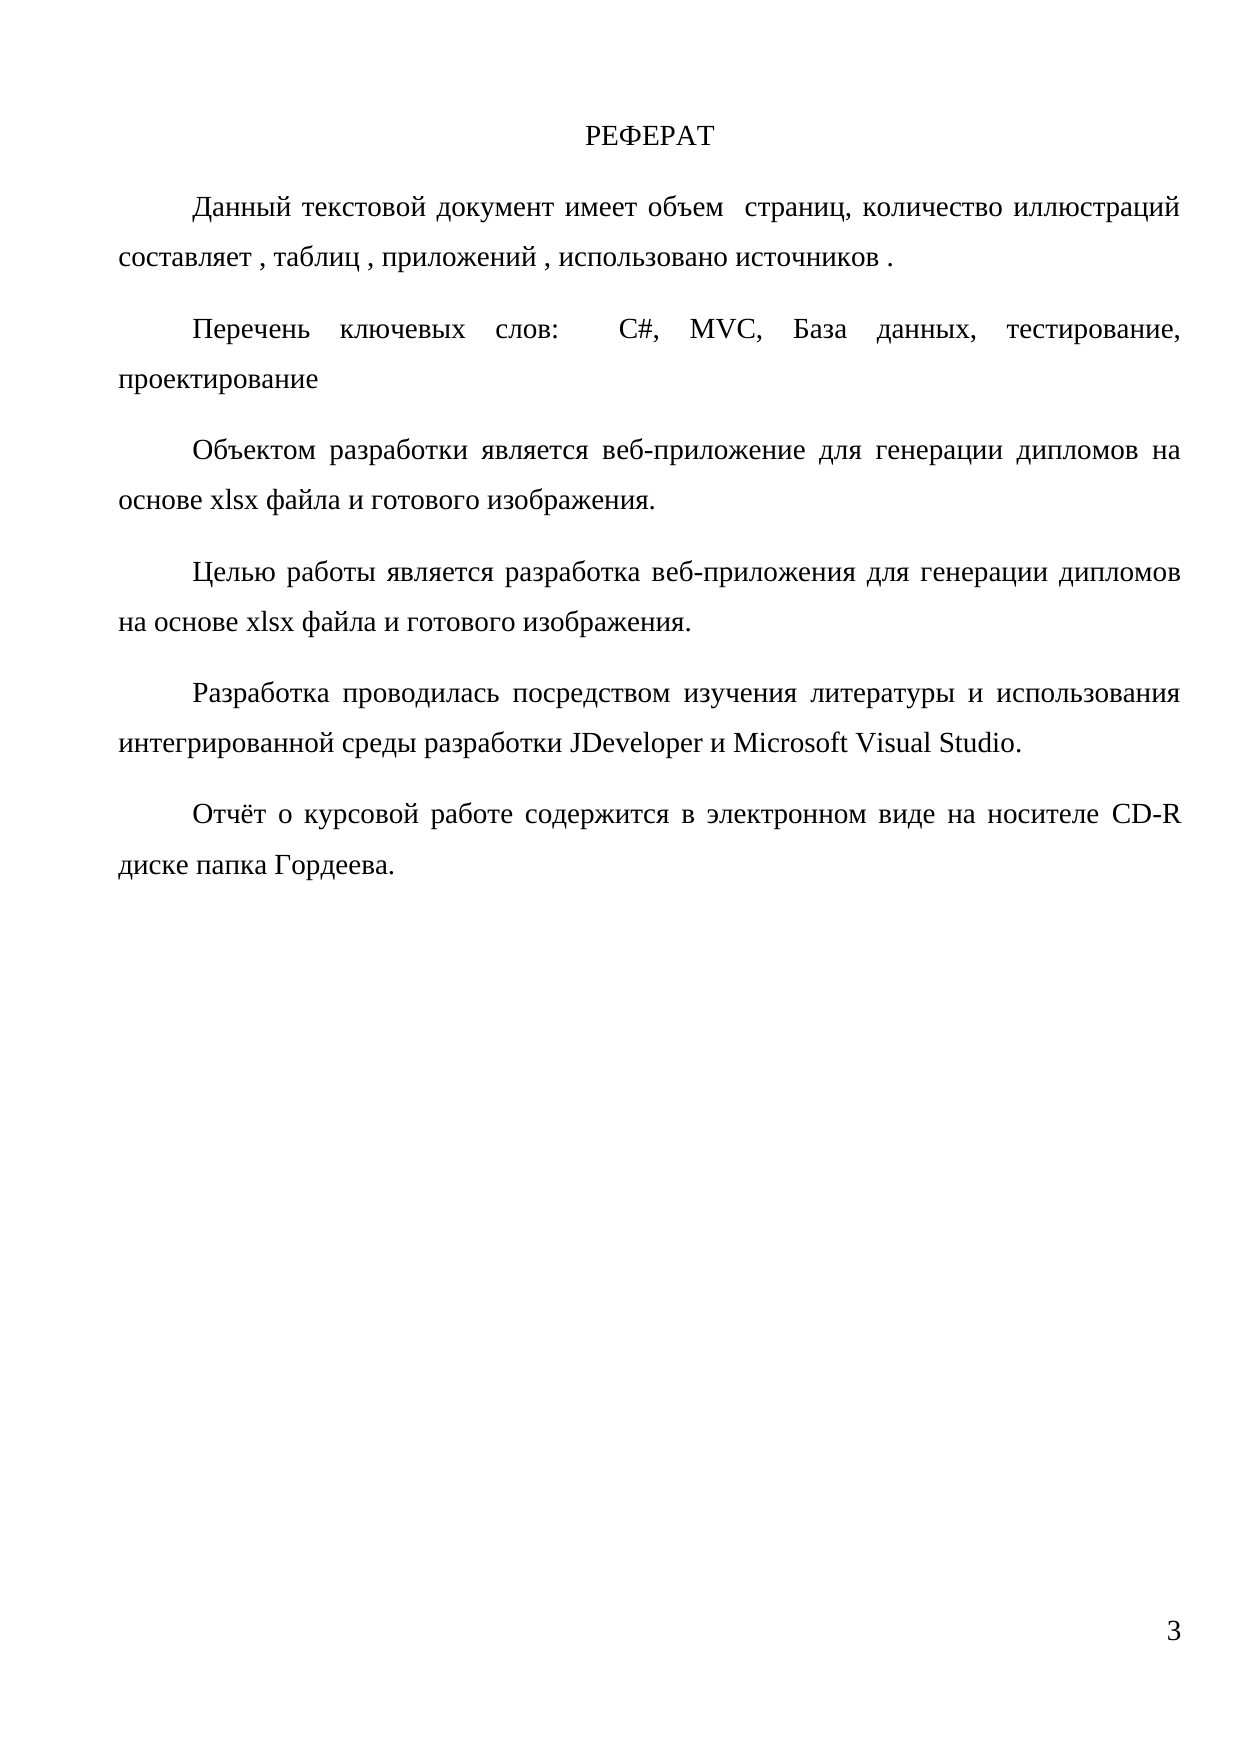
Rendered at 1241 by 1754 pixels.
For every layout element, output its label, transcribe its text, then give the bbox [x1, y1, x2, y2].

text Перечень ключевых слов: C#, MVC, База данных, тестирование, проектирование [118, 311, 1181, 394]
text Данный текстовой документ имеет объем страниц, количество иллюстраций составляет , таблиц , приложений , использовано источников . [118, 189, 1181, 273]
text Объектом разработки является веб-приложение для генерации дипломов на основе xlsx файла и готового изображения. [118, 432, 1181, 516]
text Отчёт о курсовой работе содержится в электронном виде на носителе CD-R диске папка Гордеева. [118, 797, 1181, 880]
text Целью работы является разработка веб-приложения для генерации дипломов на основе xlsx файла и готового изображения. [118, 554, 1181, 637]
text РЕФЕРАТ [118, 118, 1181, 152]
text Разработка проводилась посредством изучения литературы и использования интегрированной среды разработки JDeveloper и Microsoft Visual Studio. [118, 675, 1181, 759]
